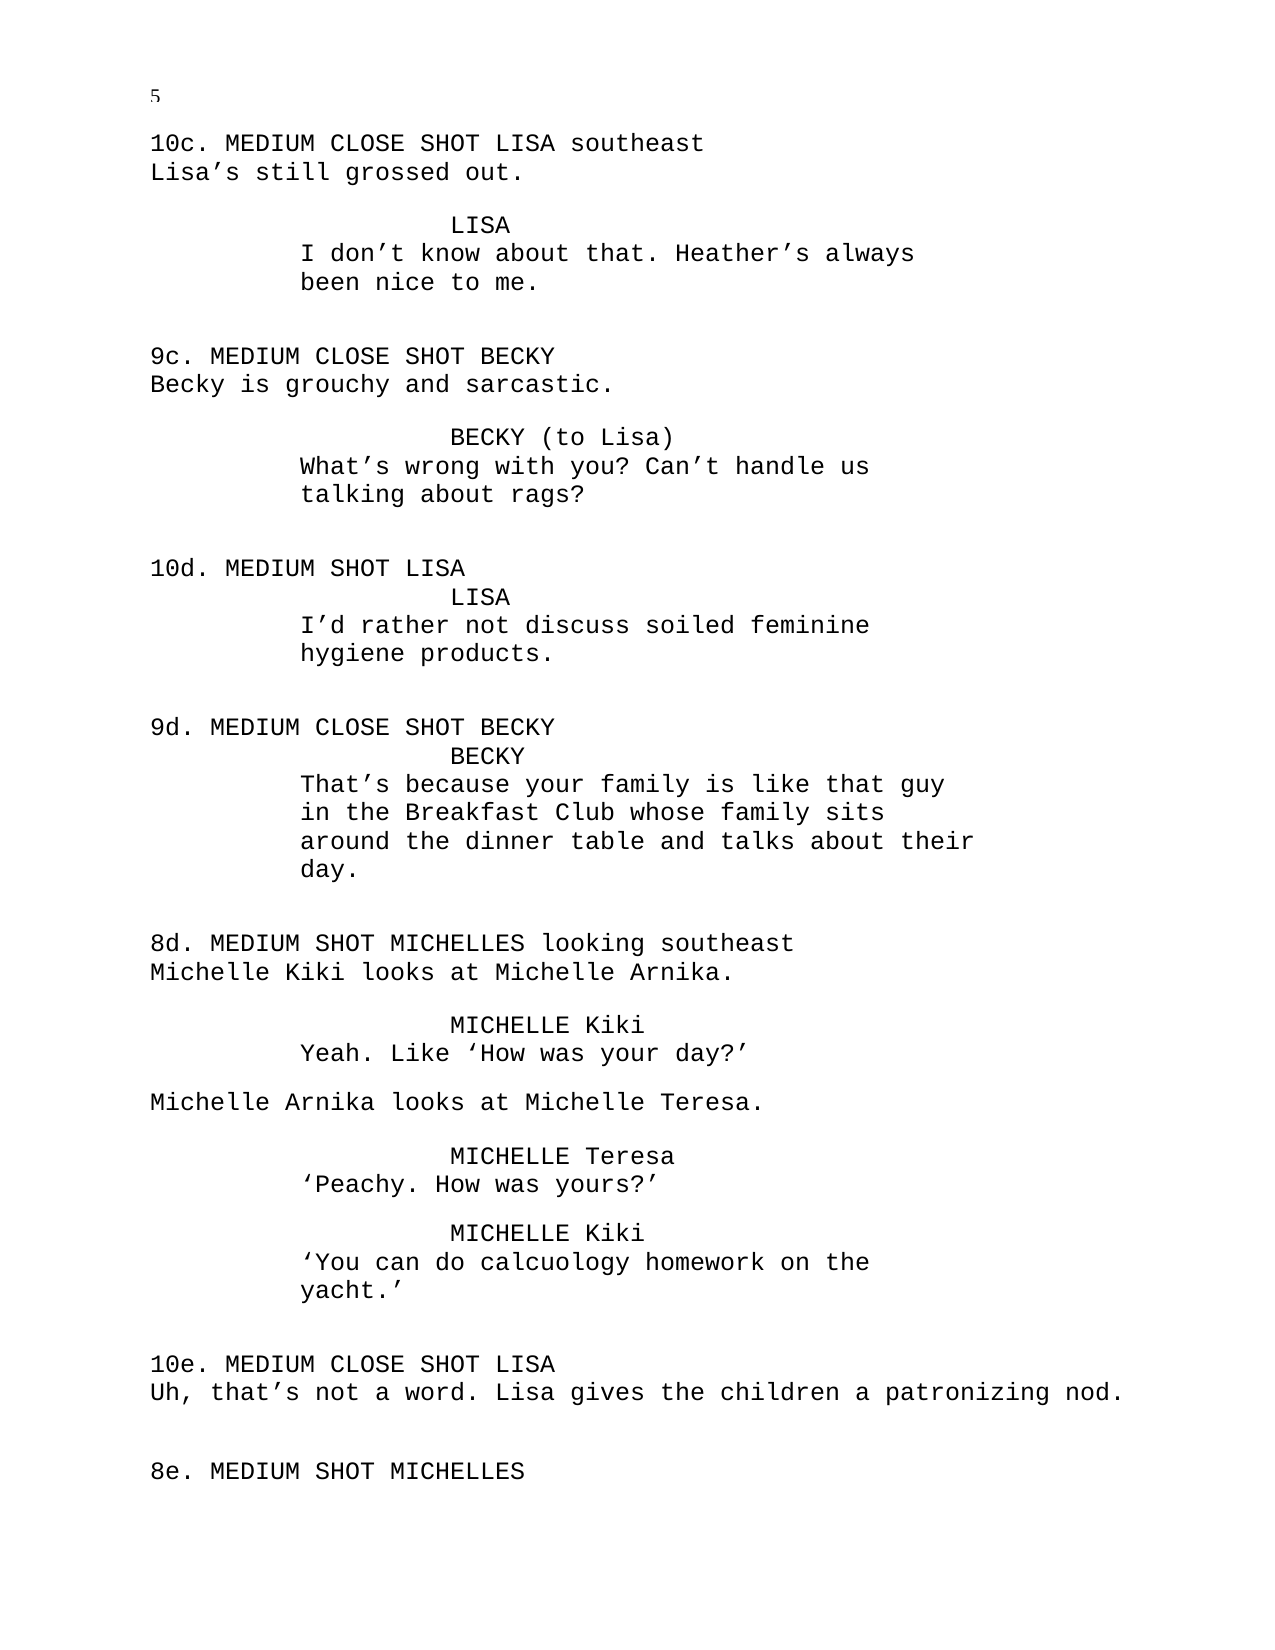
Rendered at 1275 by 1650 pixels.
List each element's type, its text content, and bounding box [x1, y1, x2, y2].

text I don’t know about that. Heather’s always been nice to me. [300, 241, 975, 297]
text What’s wrong with you? Can’t handle us talking about rags? [300, 453, 975, 510]
text MICHELLE Kiki [150, 1221, 1125, 1249]
text Michelle Arnika looks at Michelle Teresa. [150, 1090, 1125, 1118]
text Lisa’s still grossed out. [150, 159, 1125, 187]
text I’d rather not discuss soiled feminine hygiene products. [300, 612, 975, 669]
text BECKY (to Lisa) [150, 425, 1125, 453]
text Yeah. Like ‘How was your day?’ [300, 1041, 975, 1069]
subtitle 8e. MEDIUM SHOT MICHELLES [150, 1458, 1125, 1487]
text That’s because your family is like that guy in the Breakfast Club whose family sits around the dinner table and talks about their day. [300, 772, 975, 885]
subtitle 9d. MEDIUM CLOSE SHOT BECKY [150, 715, 1125, 743]
text ‘You can do calcuology homework on the yacht.’ [300, 1249, 975, 1306]
subtitle 10d. MEDIUM SHOT LISA [150, 556, 1125, 584]
text Michelle Kiki looks at Michelle Arnika. [150, 959, 1125, 987]
subtitle 10c. MEDIUM CLOSE SHOT LISA southeast [150, 131, 1125, 159]
text LISA [150, 584, 1125, 612]
text BECKY [150, 743, 1125, 772]
text Uh, that’s not a word. Lisa gives the children a patronizing nod. [150, 1380, 1125, 1408]
text ‘Peachy. How was yours?’ [300, 1172, 975, 1200]
subtitle 10e. MEDIUM CLOSE SHOT LISA [150, 1352, 1125, 1380]
text Becky is grouchy and sarcastic. [150, 372, 1125, 400]
subtitle 9c. MEDIUM CLOSE SHOT BECKY [150, 343, 1125, 372]
text MICHELLE Teresa [150, 1143, 1125, 1172]
text MICHELLE Kiki [150, 1012, 1125, 1041]
text LISA [150, 212, 1125, 241]
subtitle 8d. MEDIUM SHOT MICHELLES looking southeast [150, 931, 1125, 959]
